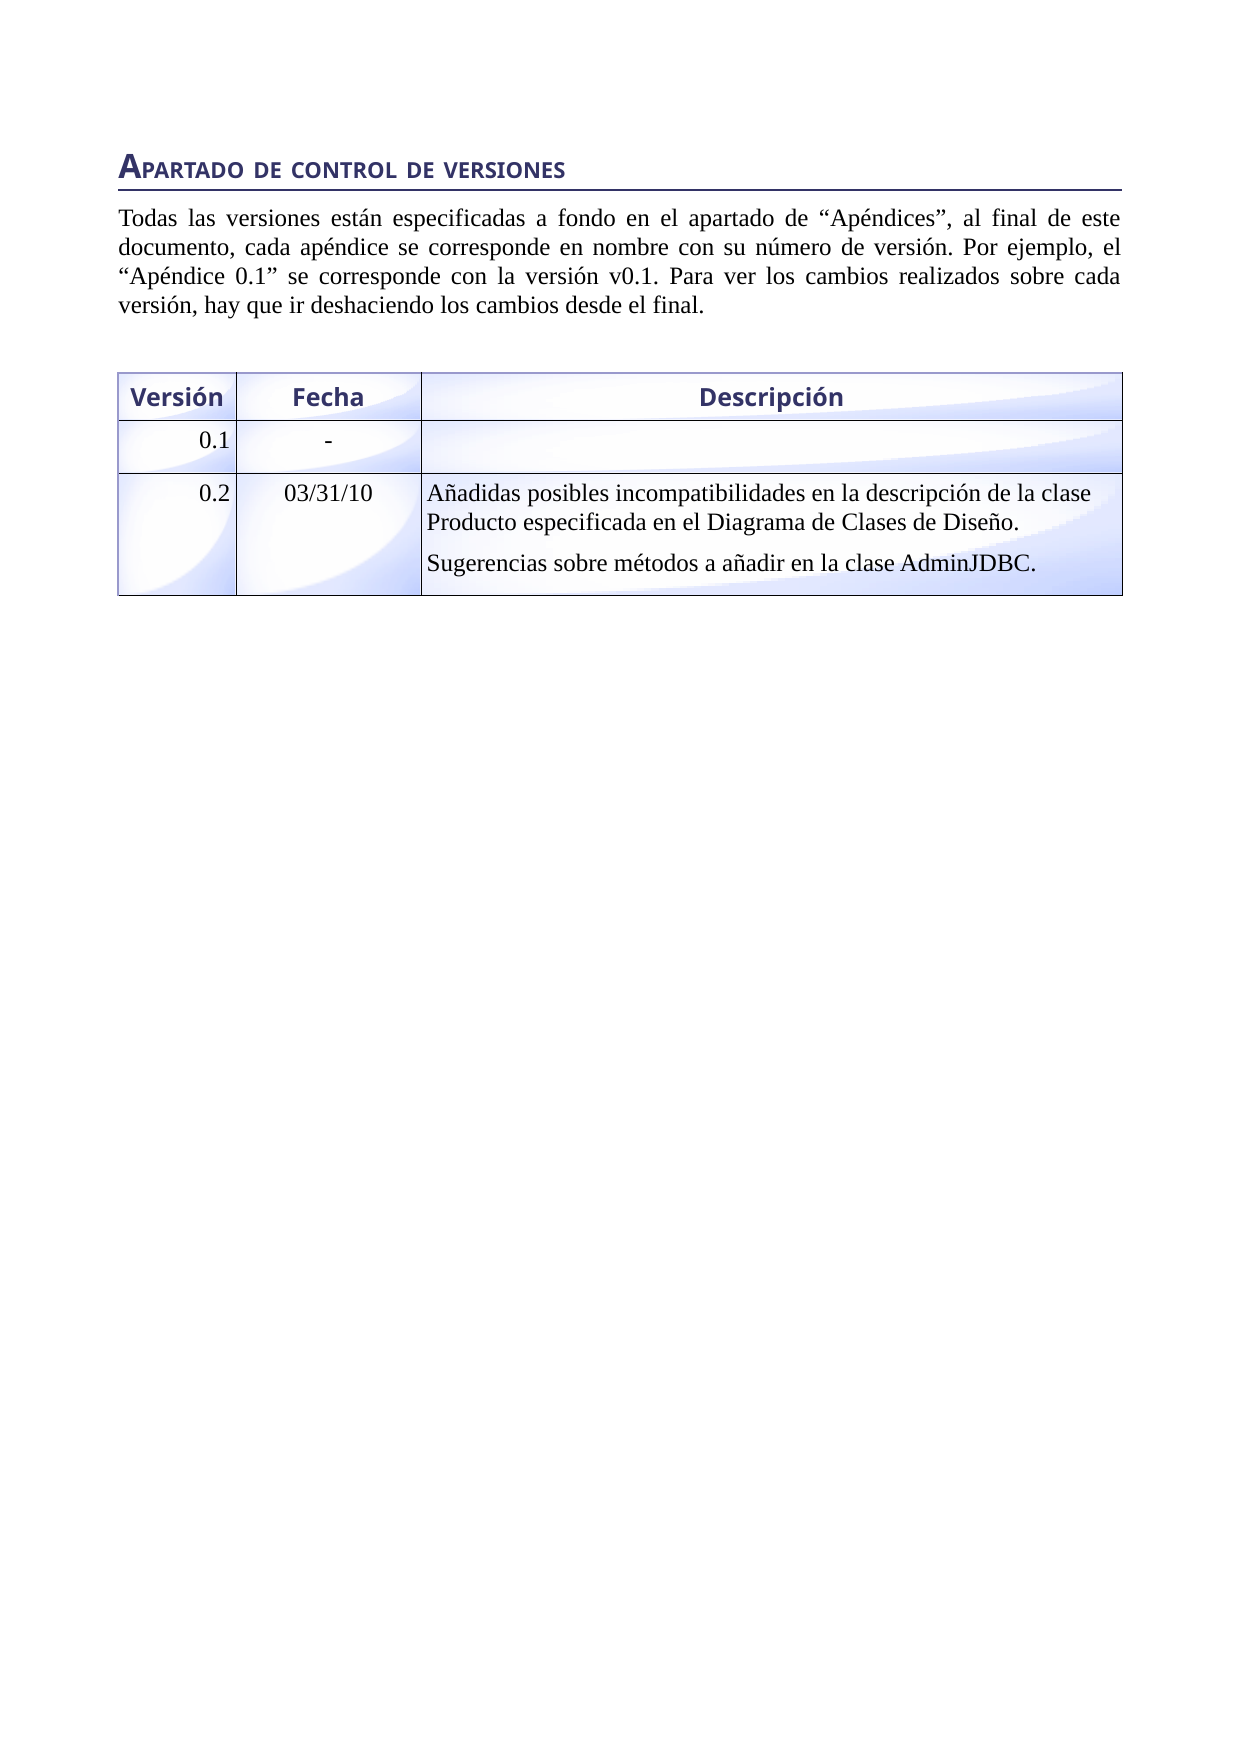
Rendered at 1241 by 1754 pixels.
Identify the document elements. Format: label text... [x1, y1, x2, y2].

subtitle Apartado de control de versiones [118, 143, 1122, 189]
text Todas las versiones están especificadas a fondo en el apartado de “Apéndices”, al final de este documento, cada apéndice se corresponde en nombre con su número de versión. Por ejemplo, el “Apéndice 0.1” se corresponde con la versión v0.1. Para ver los cambios realizados sobre cada versión, hay que ir deshaciendo los cambios desde el final. [118, 203, 1122, 318]
table_cell [422, 421, 1122, 473]
table_cell 31/03/10 [237, 474, 421, 595]
table_cell - [237, 421, 421, 473]
table_header Fecha [237, 374, 421, 420]
table_cell 0.2 [119, 474, 236, 595]
table_header Versión [119, 374, 236, 420]
table_header Descripción [422, 374, 1122, 420]
table_cell 0.1 [119, 421, 236, 473]
table_cell Añadidas posibles incompatibilidades en la descripción de la clase Producto especificada en el Diagrama de Clases de Diseño. Sugerencias sobre métodos a añadir en la clase AdminJDBC. [422, 474, 1122, 595]
